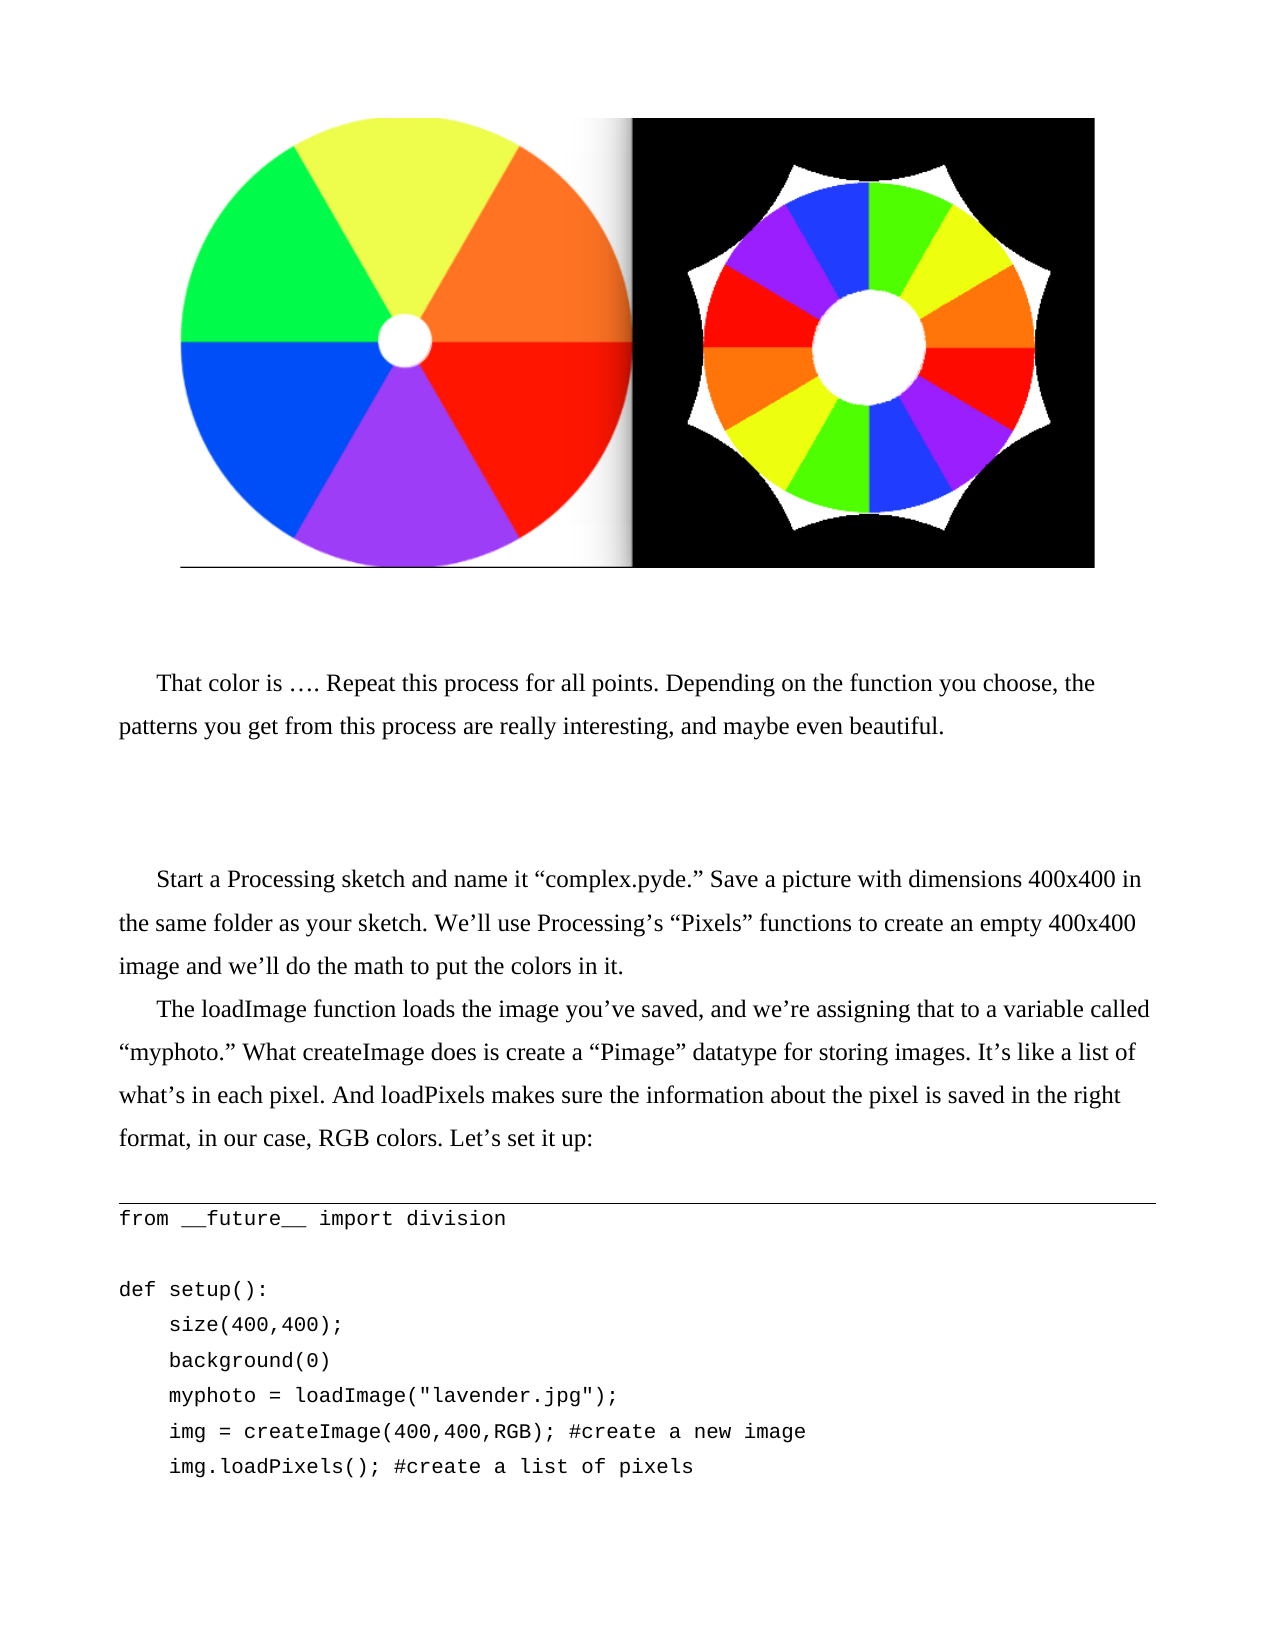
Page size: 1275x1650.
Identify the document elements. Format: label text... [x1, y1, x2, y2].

text background(0) [118, 1350, 1156, 1373]
text img.loadPixels(); #create a list of pixels [118, 1456, 1156, 1480]
text myphoto = loadImage("lavender.jpg"); [118, 1385, 1156, 1409]
text The loadImage function loads the image you’ve saved, and we’re assigning that to a variable called “myphoto.” What createImage does is create a “Pimage” datatype for storing images. It’s like a list of what’s in each pixel. And loadPixels makes sure the information about the pixel is saved in the right format, in our case, RGB colors. Let’s set it up: [118, 994, 1156, 1152]
text from __future__ import division [118, 1204, 1156, 1232]
text Start a Processing sketch and name it “complex.pyde.” Save a picture with dimensions 400x400 in the same folder as your sketch. We’ll use Processing’s “Pixels” functions to create an empty 400x400 image and we’ll do the math to put the colors in it. [118, 864, 1156, 979]
text That color is …. Repeat this process for all points. Depending on the function you choose, the patterns you get from this process are really interesting, and maybe even beautiful. [118, 668, 1156, 740]
text size(400,400); [118, 1314, 1156, 1338]
text def setup(): [118, 1279, 1156, 1303]
picture [180, 118, 1095, 568]
text img = createImage(400,400,RGB); #create a new image [118, 1421, 1156, 1444]
